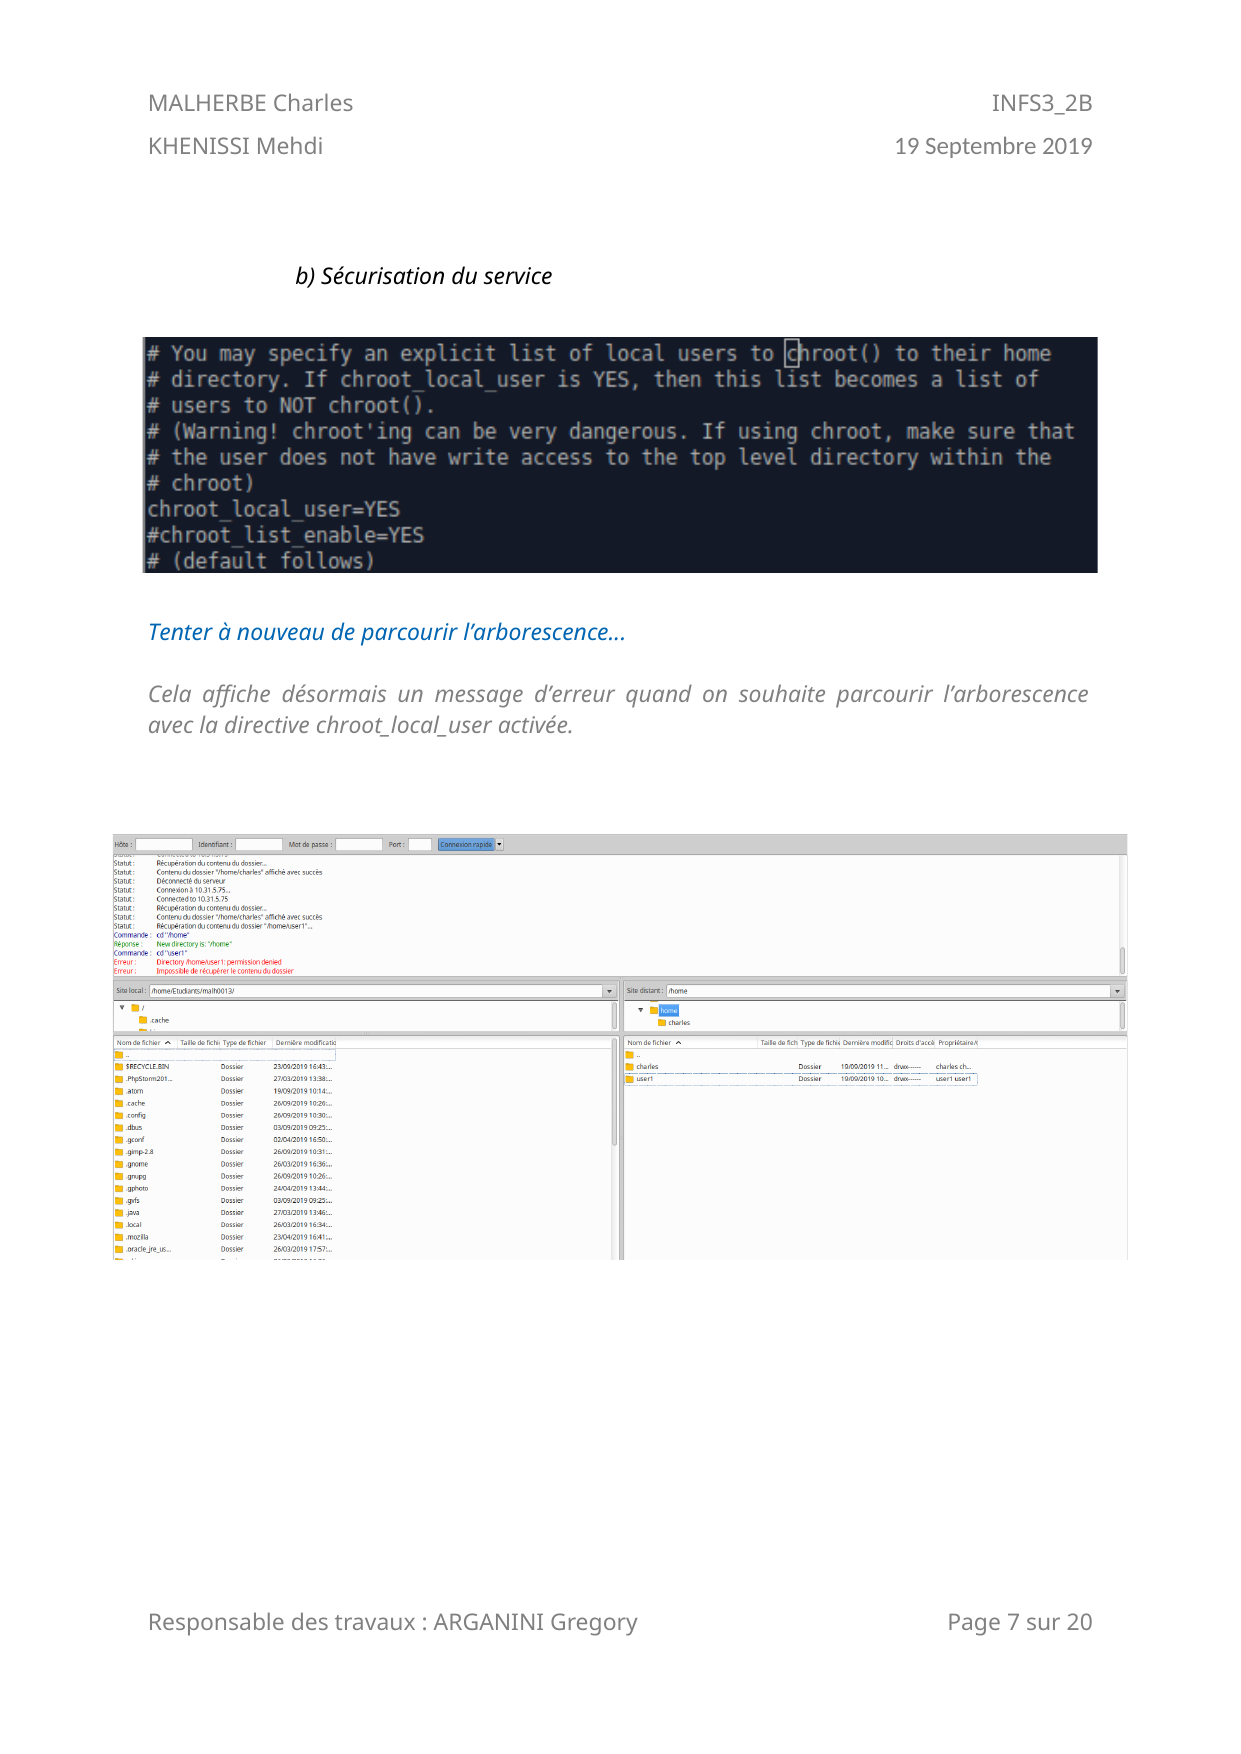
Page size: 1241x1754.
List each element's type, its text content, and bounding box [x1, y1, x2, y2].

text Illustration 11 : Activation de la directive chroot [142, 317, 1098, 337]
text Tenter à nouveau de parcourir l’arborescence... [148, 615, 1093, 647]
text Cela affiche désormais un message d’erreur quand on souhaite parcourir l’arborescence avec la directive chroot_local_user activée. [148, 678, 1093, 740]
text b) Sécurisation du service [295, 260, 1093, 292]
text Illustration 12 : Tentative de parcours de l'arborescence [113, 813, 1127, 834]
